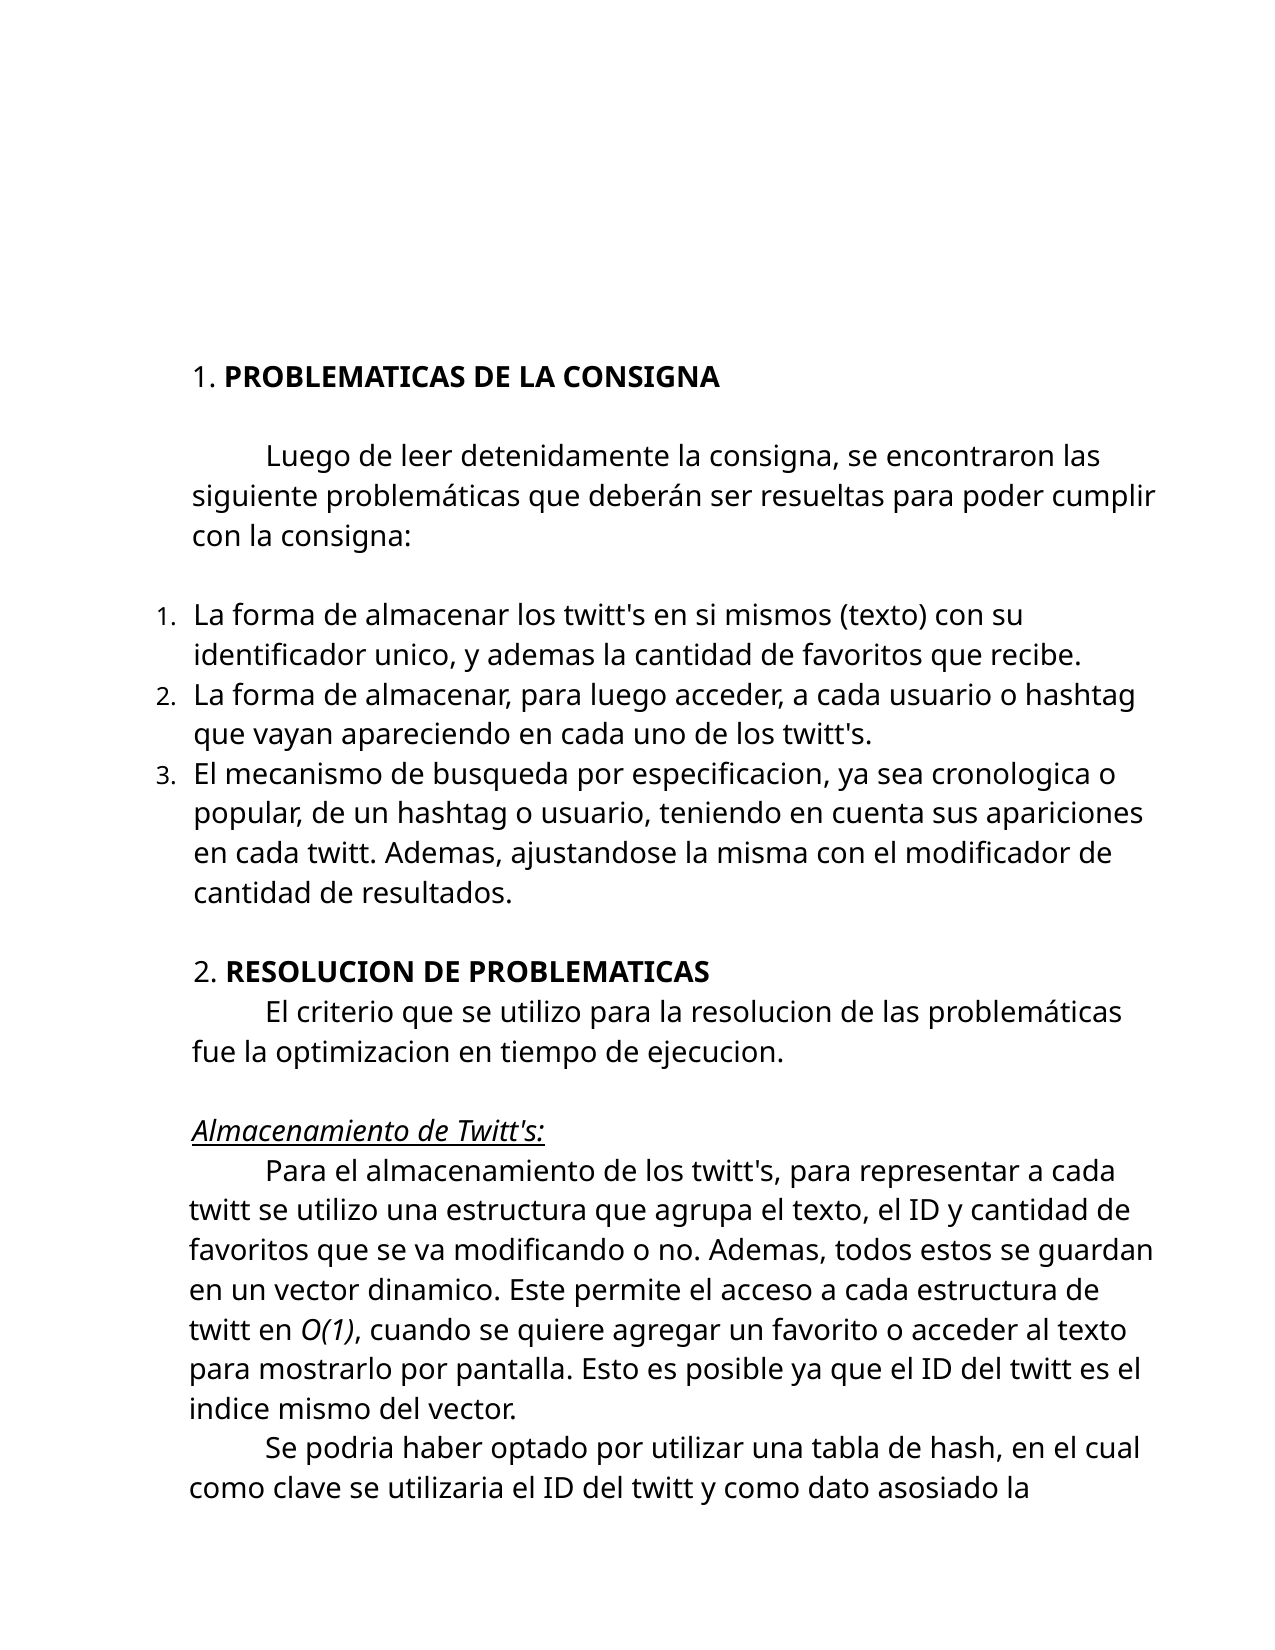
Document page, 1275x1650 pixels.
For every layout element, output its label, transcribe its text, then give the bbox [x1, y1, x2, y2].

list La forma de almacenar los twitt's en si mismos (texto) con su identificador unico, y ademas la cantidad de favoritos que recibe. [156, 594, 1157, 674]
text Se podria haber optado por utilizar una tabla de hash, en el cual como clave se utilizaria el ID del twitt y como dato asosiado la [188, 1428, 1157, 1507]
text El criterio que se utilizo para la resolucion de las problemáticas fue la optimizacion en tiempo de ejecucion. [192, 991, 1157, 1110]
text Luego de leer detenidamente la consigna, se encontraron las siguiente problemáticas que deberán ser resueltas para poder cumplir con la consigna: [192, 436, 1157, 555]
list La forma de almacenar, para luego acceder, a cada usuario o hashtag que vayan apareciendo en cada uno de los twitt's. [156, 674, 1157, 753]
text Para el almacenamiento de los twitt's, para representar a cada twitt se utilizo una estructura que agrupa el texto, el ID y cantidad de favoritos que se va modificando o no. Ademas, todos estos se guardan en un vector dinamico. Este permite el acceso a cada estructura de twitt en O(1), cuando se quiere agregar un favorito o acceder al texto para mostrarlo por pantalla. Esto es posible ya que el ID del twitt es el indice mismo del vector. [188, 1150, 1157, 1428]
text Almacenamiento de Twitt's: [118, 1110, 1157, 1150]
text 1. PROBLEMATICAS DE LA CONSIGNA [192, 356, 1157, 396]
list El mecanismo de busqueda por especificacion, ya sea cronologica o popular, de un hashtag o usuario, teniendo en cuenta sus apariciones en cada twitt. Ademas, ajustandose la misma con el modificador de cantidad de resultados. [156, 753, 1157, 912]
list 2. RESOLUCION DE PROBLEMATICAS [156, 912, 1157, 991]
